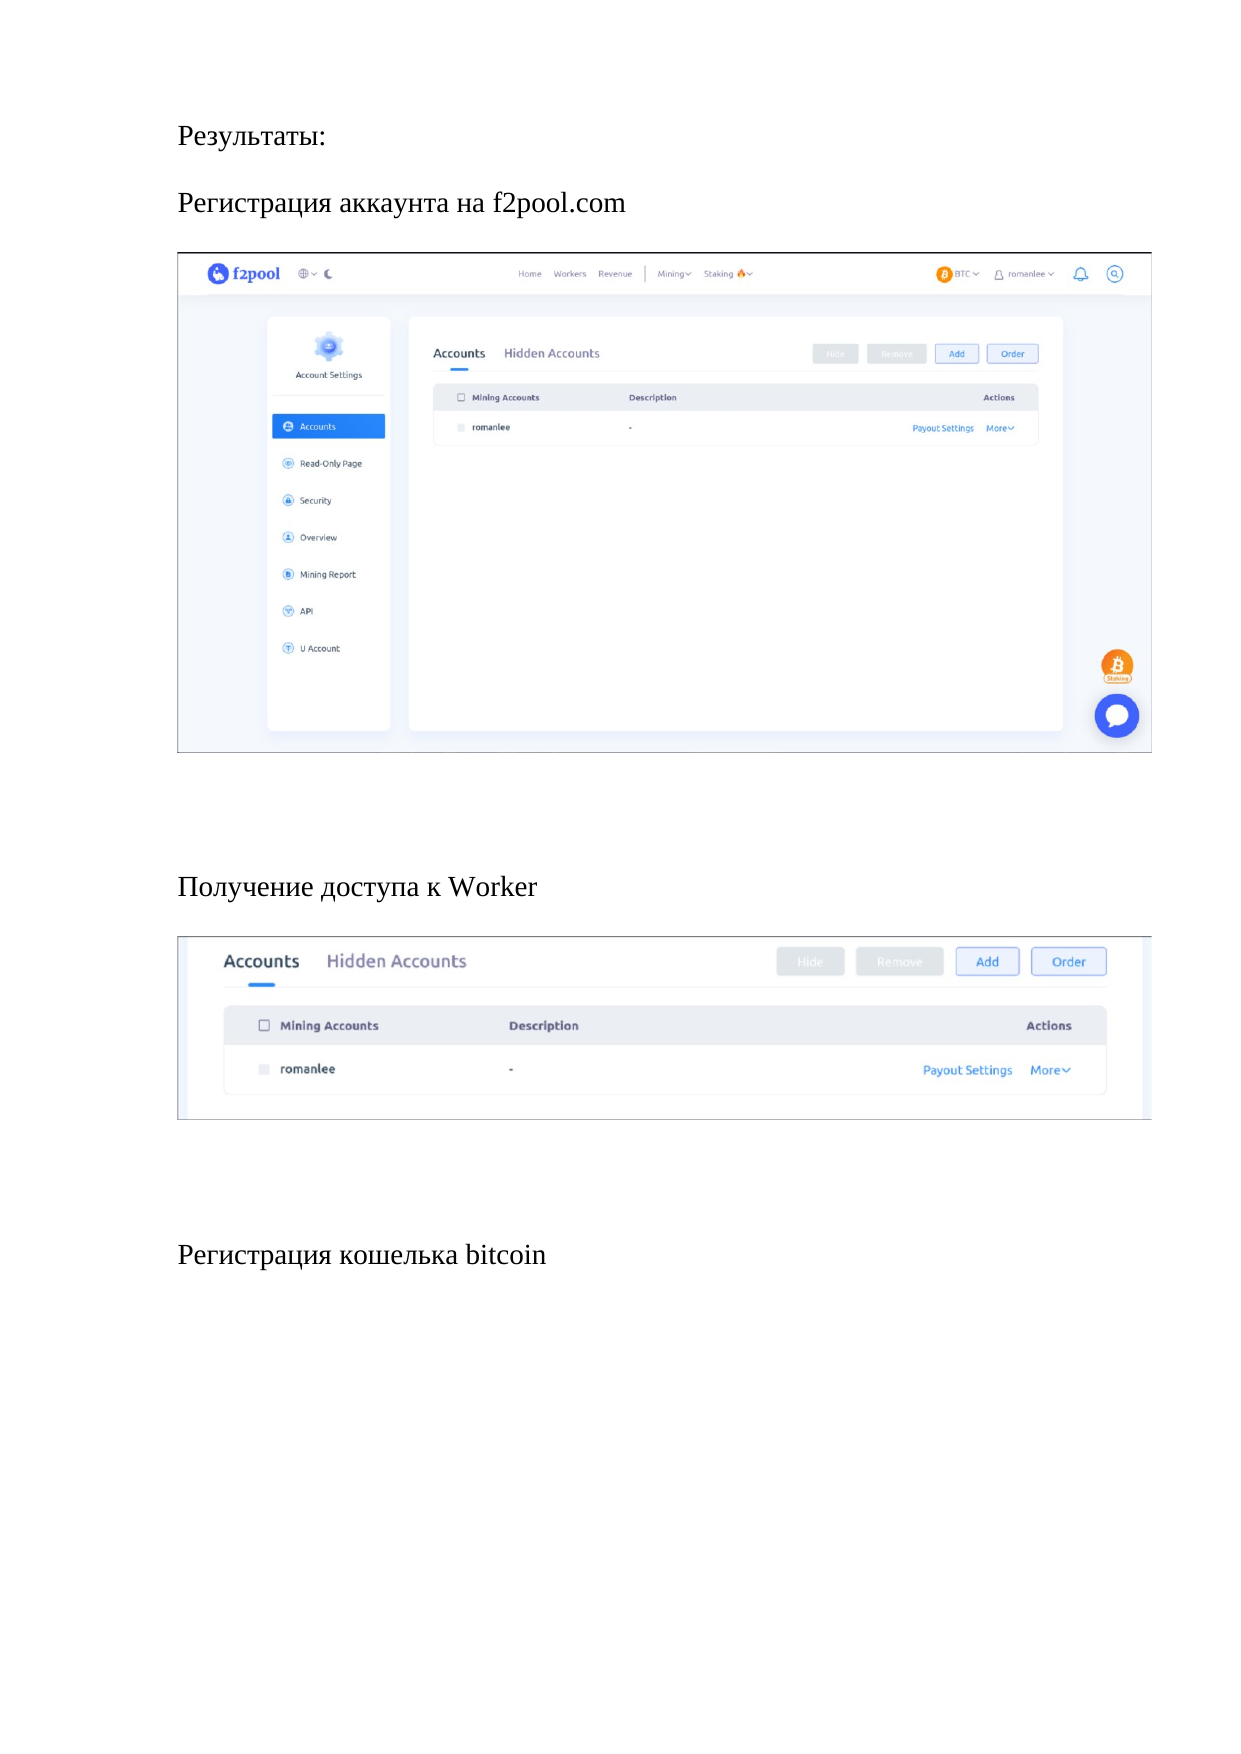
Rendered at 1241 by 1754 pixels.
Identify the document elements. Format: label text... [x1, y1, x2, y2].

text Получение доступа к Worker [177, 869, 1152, 903]
text Регистрация кошелька bitcoin [177, 1237, 1152, 1271]
text Регистрация аккаунта на f2pool.com [177, 185, 1152, 219]
picture [177, 252, 1152, 753]
picture [177, 936, 1152, 1120]
text Результаты: [177, 118, 1152, 152]
